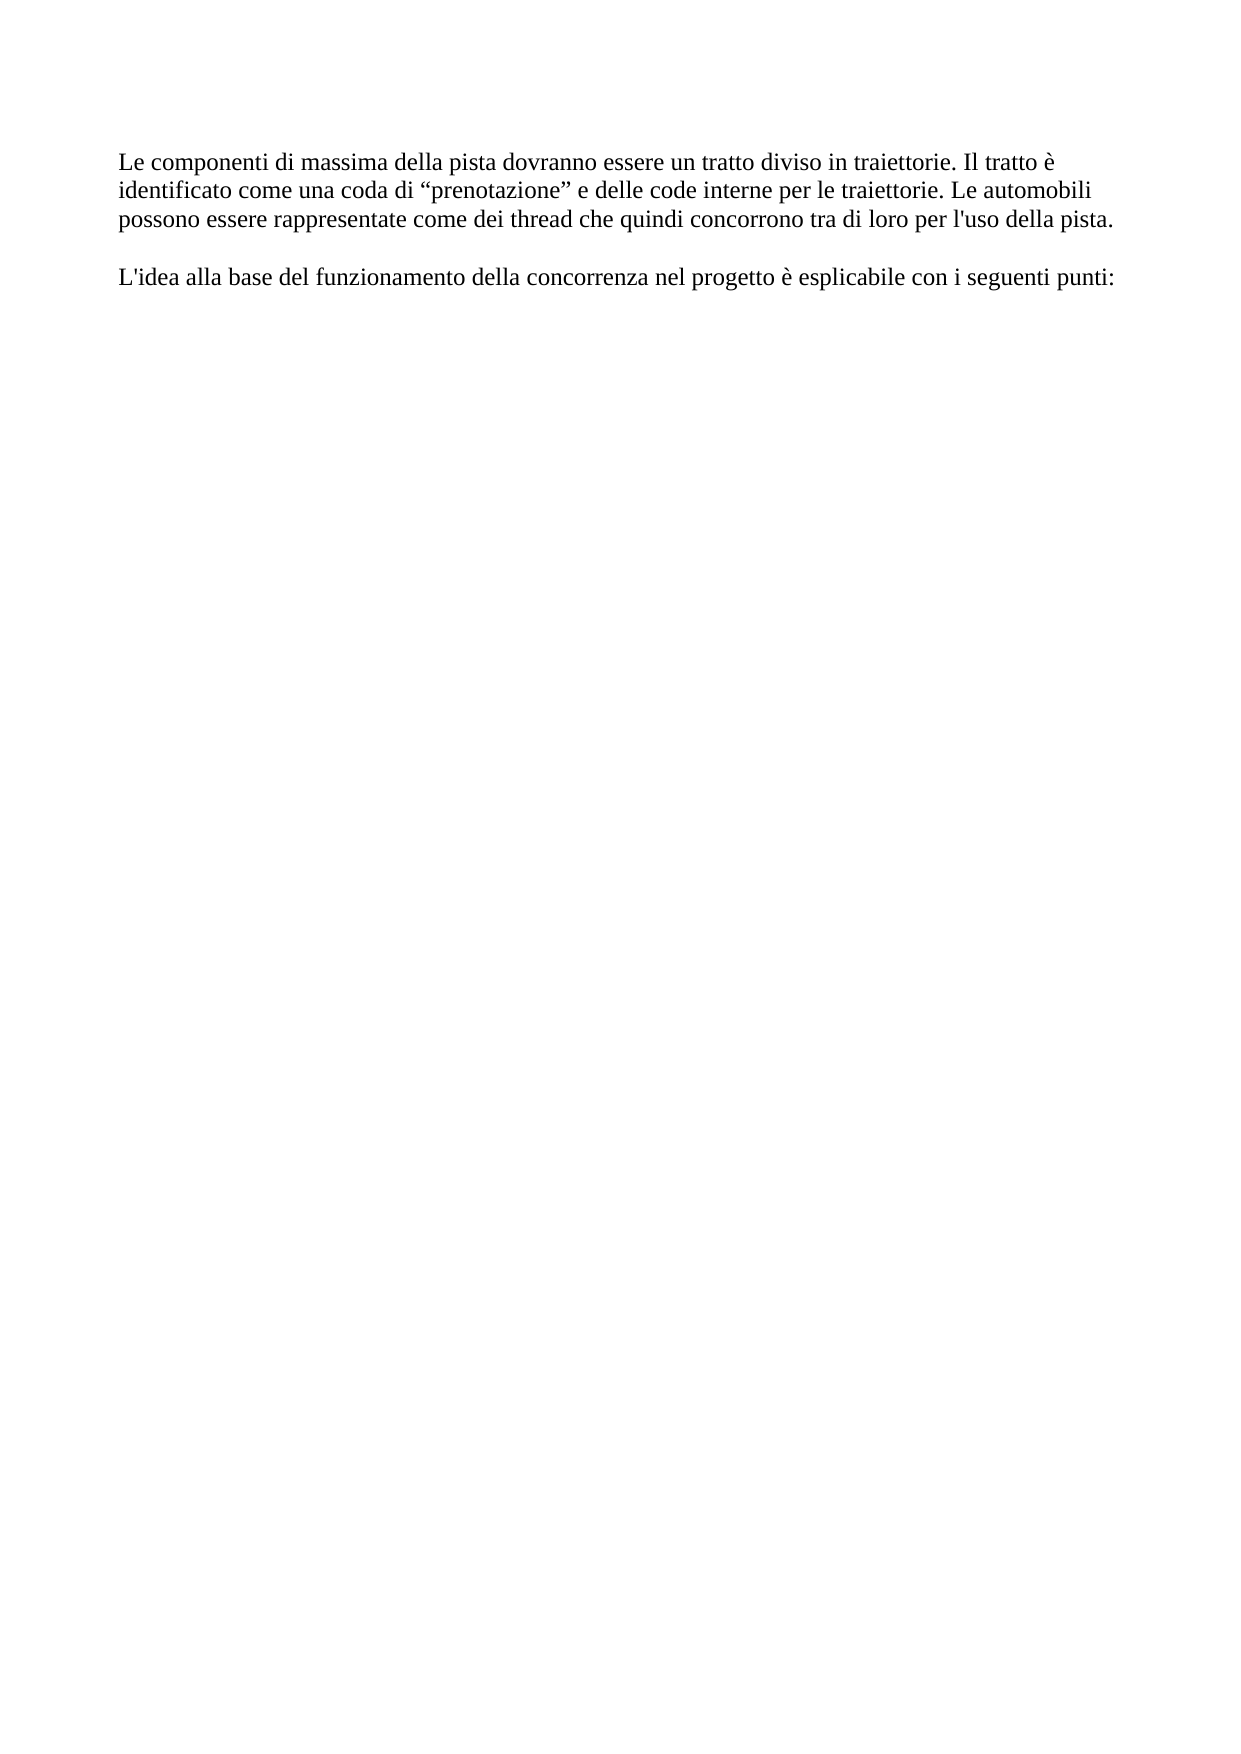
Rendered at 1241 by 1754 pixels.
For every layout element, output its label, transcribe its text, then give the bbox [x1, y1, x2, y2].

text Le componenti di massima della pista dovranno essere un tratto diviso in traiettorie. Il tratto è identificato come una coda di “prenotazione” e delle code interne per le traiettorie. Le automobili possono essere rappresentate come dei thread che quindi concorrono tra di loro per l'uso della pista. [118, 147, 1122, 233]
text L'idea alla base del funzionamento della concorrenza nel progetto è esplicabile con i seguenti punti: [118, 262, 1122, 291]
